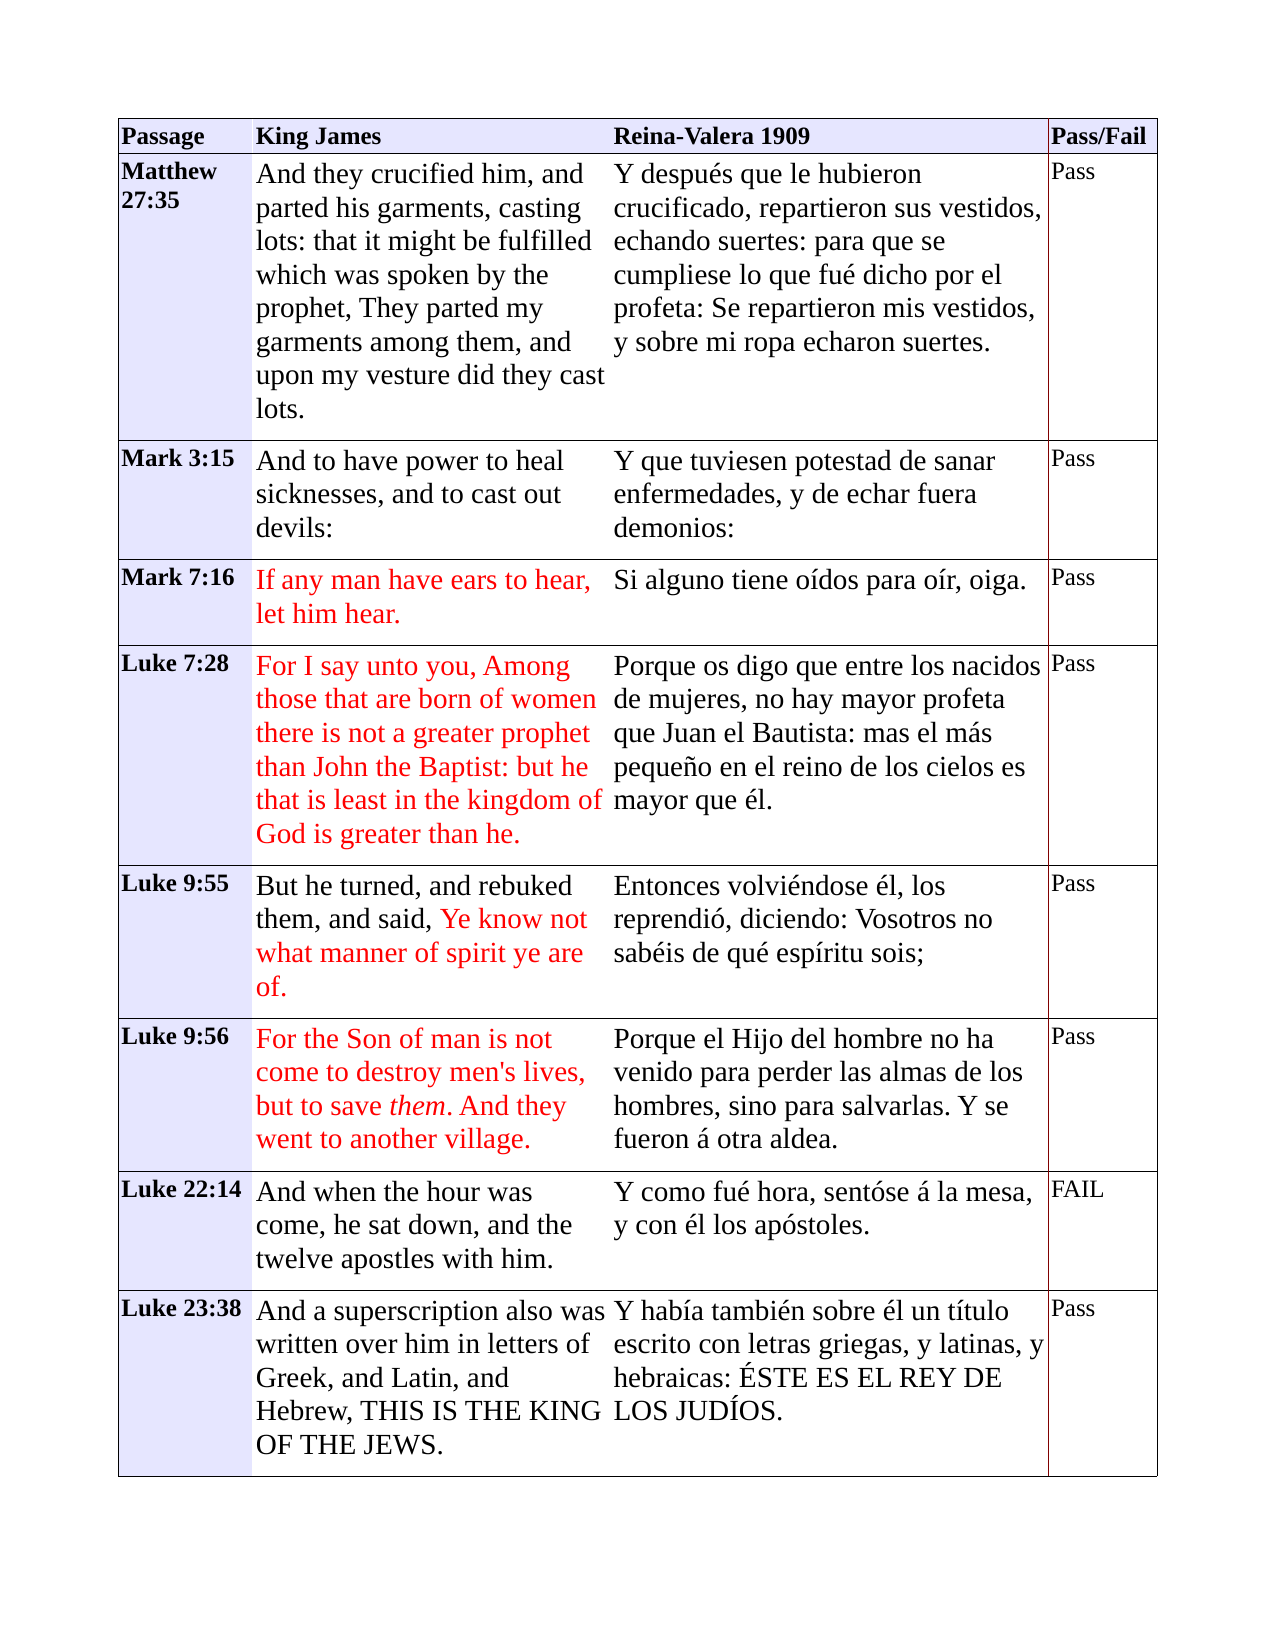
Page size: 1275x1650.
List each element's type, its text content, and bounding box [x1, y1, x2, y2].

table_cell Luke 23:38 [119, 1291, 252, 1476]
table_cell Pass [1049, 1019, 1157, 1171]
table_cell And they crucified him, and parted his garments, casting lots: that it might be fulfilled which was spoken by the prophet, They parted my garments among them, and upon my vesture did they cast lots. [253, 154, 610, 440]
table_cell Porque os digo que entre los nacidos de mujeres, no hay mayor profeta que Juan el Bautista: mas el más pequeño en el reino de los cielos es mayor que él. [610, 646, 1048, 865]
table_cell Pass [1049, 646, 1157, 865]
table_cell If any man have ears to hear, let him hear. [253, 560, 610, 645]
table_header King James [253, 119, 610, 153]
table_cell Porque el Hijo del hombre no ha venido para perder las almas de los hombres, sino para salvarlas. Y se fueron á otra aldea. [610, 1019, 1048, 1171]
table_cell Pass [1049, 560, 1157, 645]
table_cell Y después que le hubieron crucificado, repartieron sus vestidos, echando suertes: para que se cumpliese lo que fué dicho por el profeta: Se repartieron mis vestidos, y sobre mi ropa echaron suertes. [610, 154, 1048, 440]
table_cell Entonces volviéndose él, los reprendió, diciendo: Vosotros no sabéis de qué espíritu sois; [610, 866, 1048, 1018]
table_cell Luke 22:14 [119, 1172, 252, 1290]
table_cell And a superscription also was written over him in letters of Greek, and Latin, and Hebrew, THIS IS THE KING OF THE JEWS. [253, 1291, 610, 1476]
table_cell Pass [1049, 1291, 1157, 1476]
table_cell Pass [1049, 866, 1157, 1018]
table_cell For the Son of man is not come to destroy men's lives, but to save them. And they went to another village. [253, 1019, 610, 1171]
table_cell Pass [1049, 441, 1157, 559]
table_cell Luke 9:56 [119, 1019, 252, 1171]
table_header Reina-Valera 1909 [610, 119, 1048, 153]
table_cell Mark 7:16 [119, 560, 252, 645]
table_cell And to have power to heal sicknesses, and to cast out devils: [253, 441, 610, 559]
table_cell Mark 3:15 [119, 441, 252, 559]
table_header Pass/Fail [1049, 119, 1157, 153]
table_cell Y que tuviesen potestad de sanar enfermedades, y de echar fuera demonios: [610, 441, 1048, 559]
table_cell FAIL [1049, 1172, 1157, 1290]
table_cell Si alguno tiene oídos para oír, oiga. [610, 560, 1048, 645]
table_cell And when the hour was come, he sat down, and the twelve apostles with him. [253, 1172, 610, 1290]
table_cell Luke 7:28 [119, 646, 252, 865]
table_cell For I say unto you, Among those that are born of women there is not a greater prophet than John the Baptist: but he that is least in the kingdom of God is greater than he. [253, 646, 610, 865]
table_header Passage [119, 119, 252, 153]
table_cell Matthew 27:35 [119, 154, 252, 440]
table_cell But he turned, and rebuked them, and said, Ye know not what manner of spirit ye are of. [253, 866, 610, 1018]
table_cell Y como fué hora, sentóse á la mesa, y con él los apóstoles. [610, 1172, 1048, 1290]
table_cell Luke 9:55 [119, 866, 252, 1018]
table_cell Pass [1049, 154, 1157, 440]
table_cell Y había también sobre él un título escrito con letras griegas, y latinas, y hebraicas: ÉSTE ES EL REY DE LOS JUDÍOS. [610, 1291, 1048, 1476]
